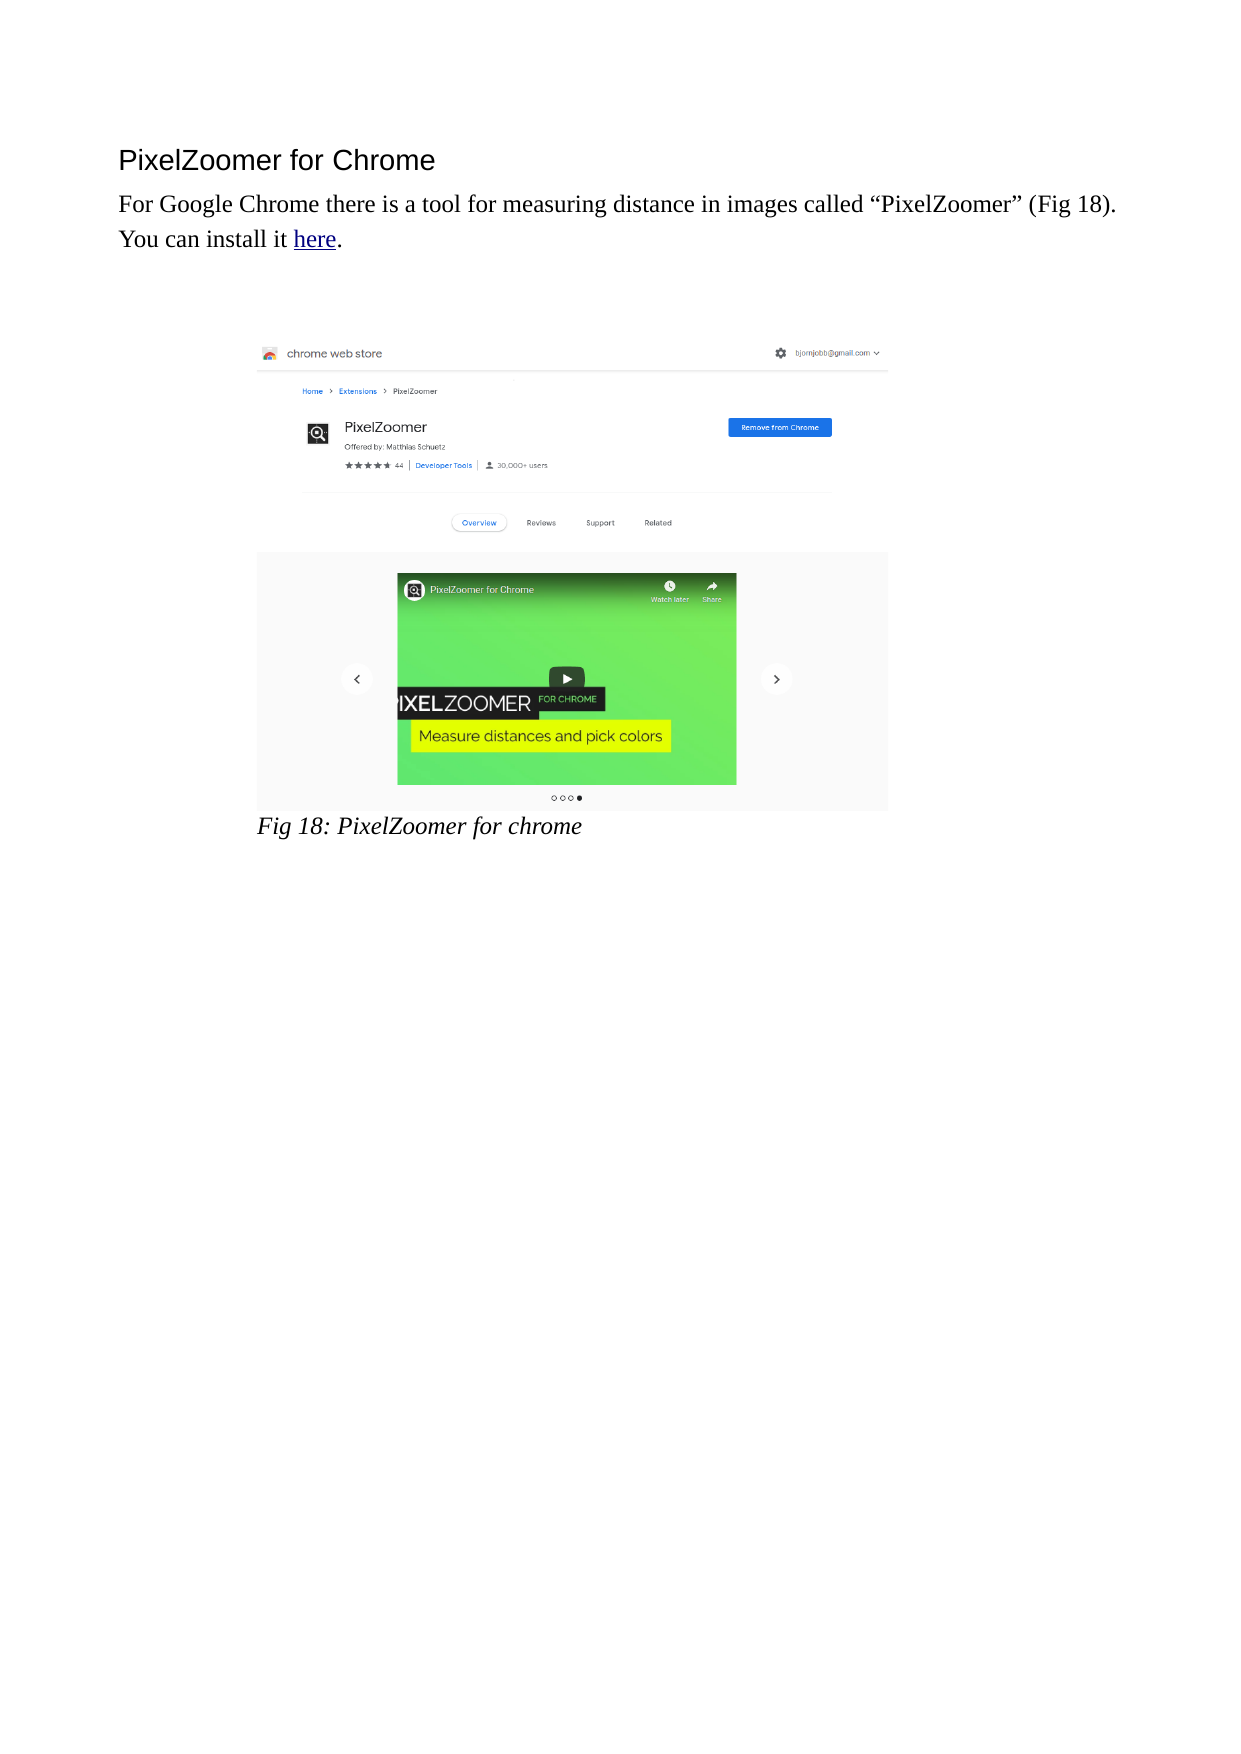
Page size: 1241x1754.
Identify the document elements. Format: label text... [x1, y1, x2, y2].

subtitle [257, 328, 888, 340]
picture [256, 340, 889, 811]
subtitle PixelZoomer for Chrome [118, 143, 1122, 177]
text Fig 18: PixelZoomer for chrome [257, 811, 888, 839]
subtitle For Google Chrome there is a tool for measuring distance in images called “PixelZoomer” (Fig 18). You can install it here. [118, 189, 1122, 252]
